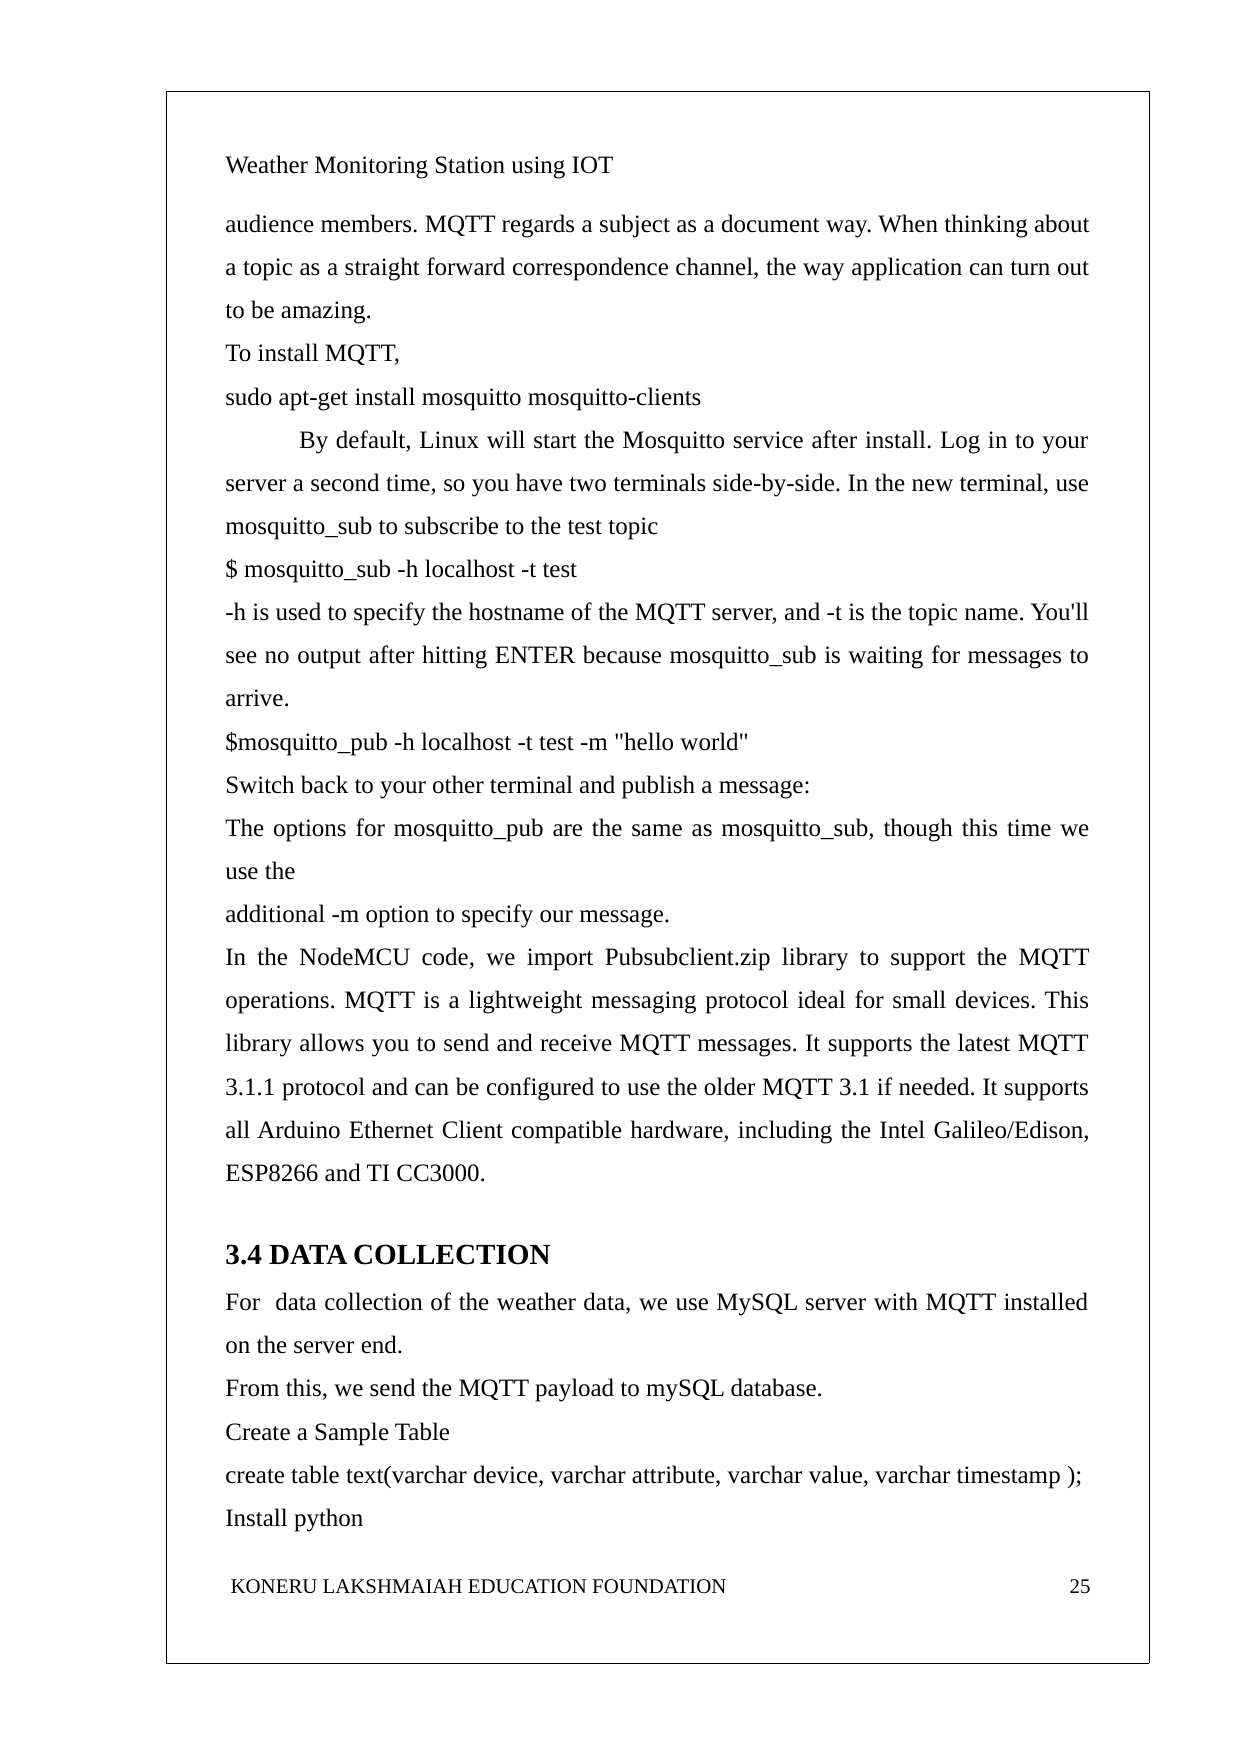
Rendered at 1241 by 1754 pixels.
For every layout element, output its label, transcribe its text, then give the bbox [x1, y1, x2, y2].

text To install MQTT, [225, 338, 1090, 367]
text Create a Sample Table [225, 1417, 1090, 1445]
text 3.4 DATA COLLECTION [225, 1237, 1090, 1271]
text -h is used to specify the hostname of the MQTT server, and -t is the topic name. You'll see no output after hitting ENTER because mosquitto_sub is waiting for messages to arrive. [225, 597, 1090, 712]
text For data collection of the weather data, we use MySQL server with MQTT installed on the server end. [225, 1287, 1090, 1359]
text $mosquitto_pub -h localhost -t test -m "hello world" [225, 727, 1090, 755]
text From this, we send the MQTT payload to mySQL database. [225, 1373, 1090, 1402]
text Install python [225, 1503, 1090, 1532]
text create table text(varchar device, varchar attribute, varchar value, varchar timestamp ); [225, 1460, 1090, 1488]
text audience members. MQTT regards a subject as a document way. When thinking about a topic as a straight forward correspondence channel, the way application can turn out to be amazing. [225, 209, 1090, 324]
text Switch back to your other terminal and publish a message: [225, 770, 1090, 798]
text sudo apt-get install mosquitto mosquitto-clients [225, 382, 1090, 410]
text By default, Linux will start the Mosquitto service after install. Log in to your server a second time, so you have two terminals side-by-side. In the new terminal, use mosquitto_sub to subscribe to the test topic [225, 425, 1090, 540]
text In the NodeMCU code, we import Pubsubclient.zip library to support the MQTT operations. MQTT is a lightweight messaging protocol ideal for small devices. This library allows you to send and receive MQTT messages. It supports the latest MQTT 3.1.1 protocol and can be configured to use the older MQTT 3.1 if needed. It supports all Arduino Ethernet Client compatible hardware, including the Intel Galileo/Edison, ESP8266 and TI CC3000. [225, 942, 1090, 1187]
text The options for mosquitto_pub are the same as mosquitto_sub, though this time we use the [225, 813, 1090, 885]
text additional -m option to specify our message. [225, 899, 1090, 928]
text $ mosquitto_sub -h localhost -t test [225, 554, 1090, 583]
